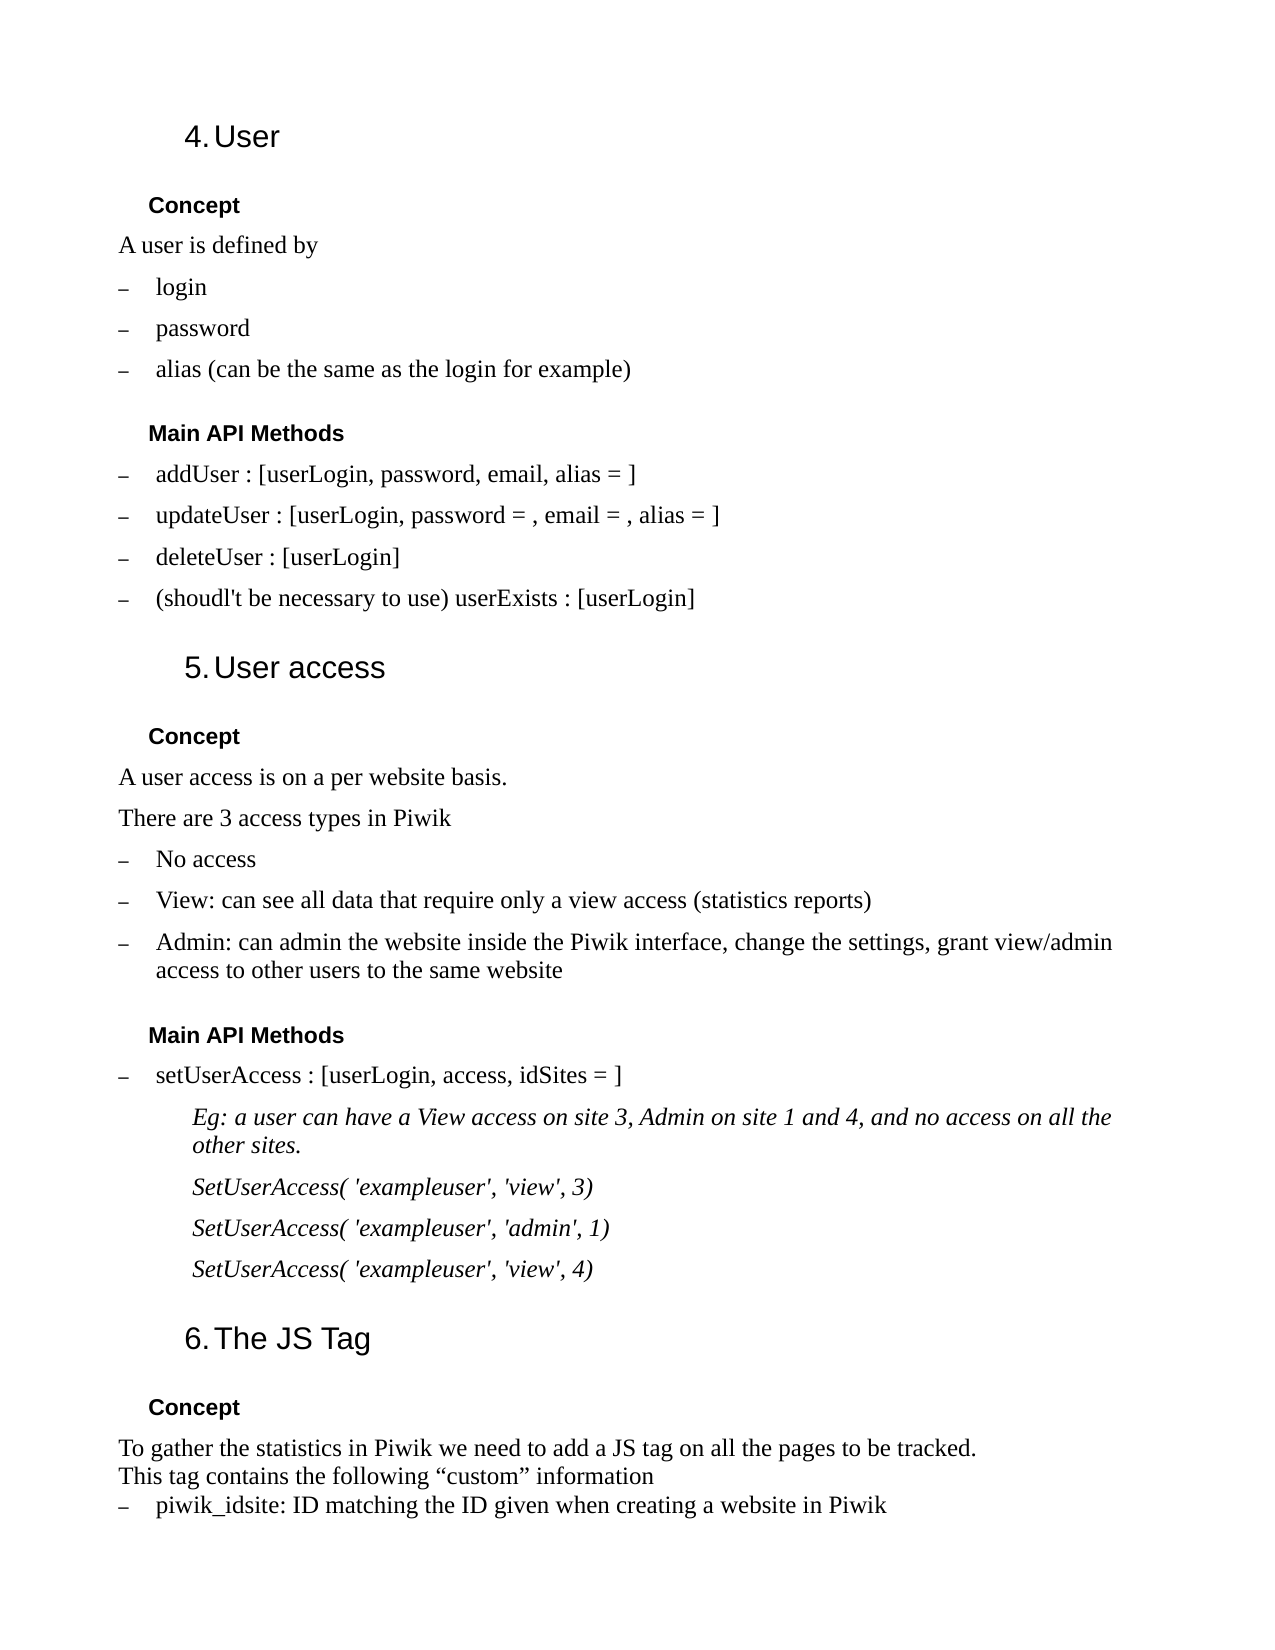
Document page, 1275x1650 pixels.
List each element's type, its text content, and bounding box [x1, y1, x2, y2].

list alias (can be the same as the login for example) [118, 354, 1157, 383]
list updateUser : [userLogin, password = , email = , alias = ] [118, 501, 1157, 529]
text There are 3 access types in Piwik [118, 803, 1157, 832]
subtitle User [118, 118, 1121, 154]
text A user access is on a per website basis. [118, 762, 1157, 790]
list setUserAccess : [userLogin, access, idSites = ] [118, 1060, 1157, 1089]
list Admin: can admin the website inside the Piwik interface, change the settings, grant view/admin access to other users to the same website [118, 927, 1157, 984]
subtitle Concept [118, 1394, 1157, 1420]
subtitle Concept [118, 723, 1157, 749]
list deleteUser : [userLogin] [118, 542, 1157, 571]
subtitle User access [118, 649, 1121, 685]
text SetUserAccess( 'exampleuser', 'view', 3) [192, 1172, 1157, 1200]
text This tag contains the following “custom” information [118, 1461, 1157, 1490]
text SetUserAccess( 'exampleuser', 'view', 4) [192, 1254, 1157, 1283]
text SetUserAccess( 'exampleuser', 'admin', 1) [192, 1213, 1157, 1242]
list password [118, 313, 1157, 342]
list No access [118, 844, 1157, 873]
list addUser : [userLogin, password, email, alias = ] [118, 459, 1157, 488]
subtitle Main API Methods [118, 420, 1157, 447]
text Eg: a user can have a View access on site 3, Admin on site 1 and 4, and no access on all the other sites. [192, 1102, 1157, 1159]
subtitle The JS Tag [118, 1320, 1121, 1356]
text To gather the statistics in Piwik we need to add a JS tag on all the pages to be tracked. [118, 1433, 1157, 1461]
subtitle Main API Methods [118, 1022, 1157, 1048]
subtitle Concept [118, 192, 1157, 218]
list login [118, 272, 1157, 300]
list piwik_idsite: ID matching the ID given when creating a website in Piwik [118, 1490, 1157, 1519]
list View: can see all data that require only a view access (statistics reports) [118, 885, 1157, 914]
list (shoudl't be necessary to use) userExists : [userLogin] [118, 583, 1157, 612]
text A user is defined by [118, 230, 1157, 259]
